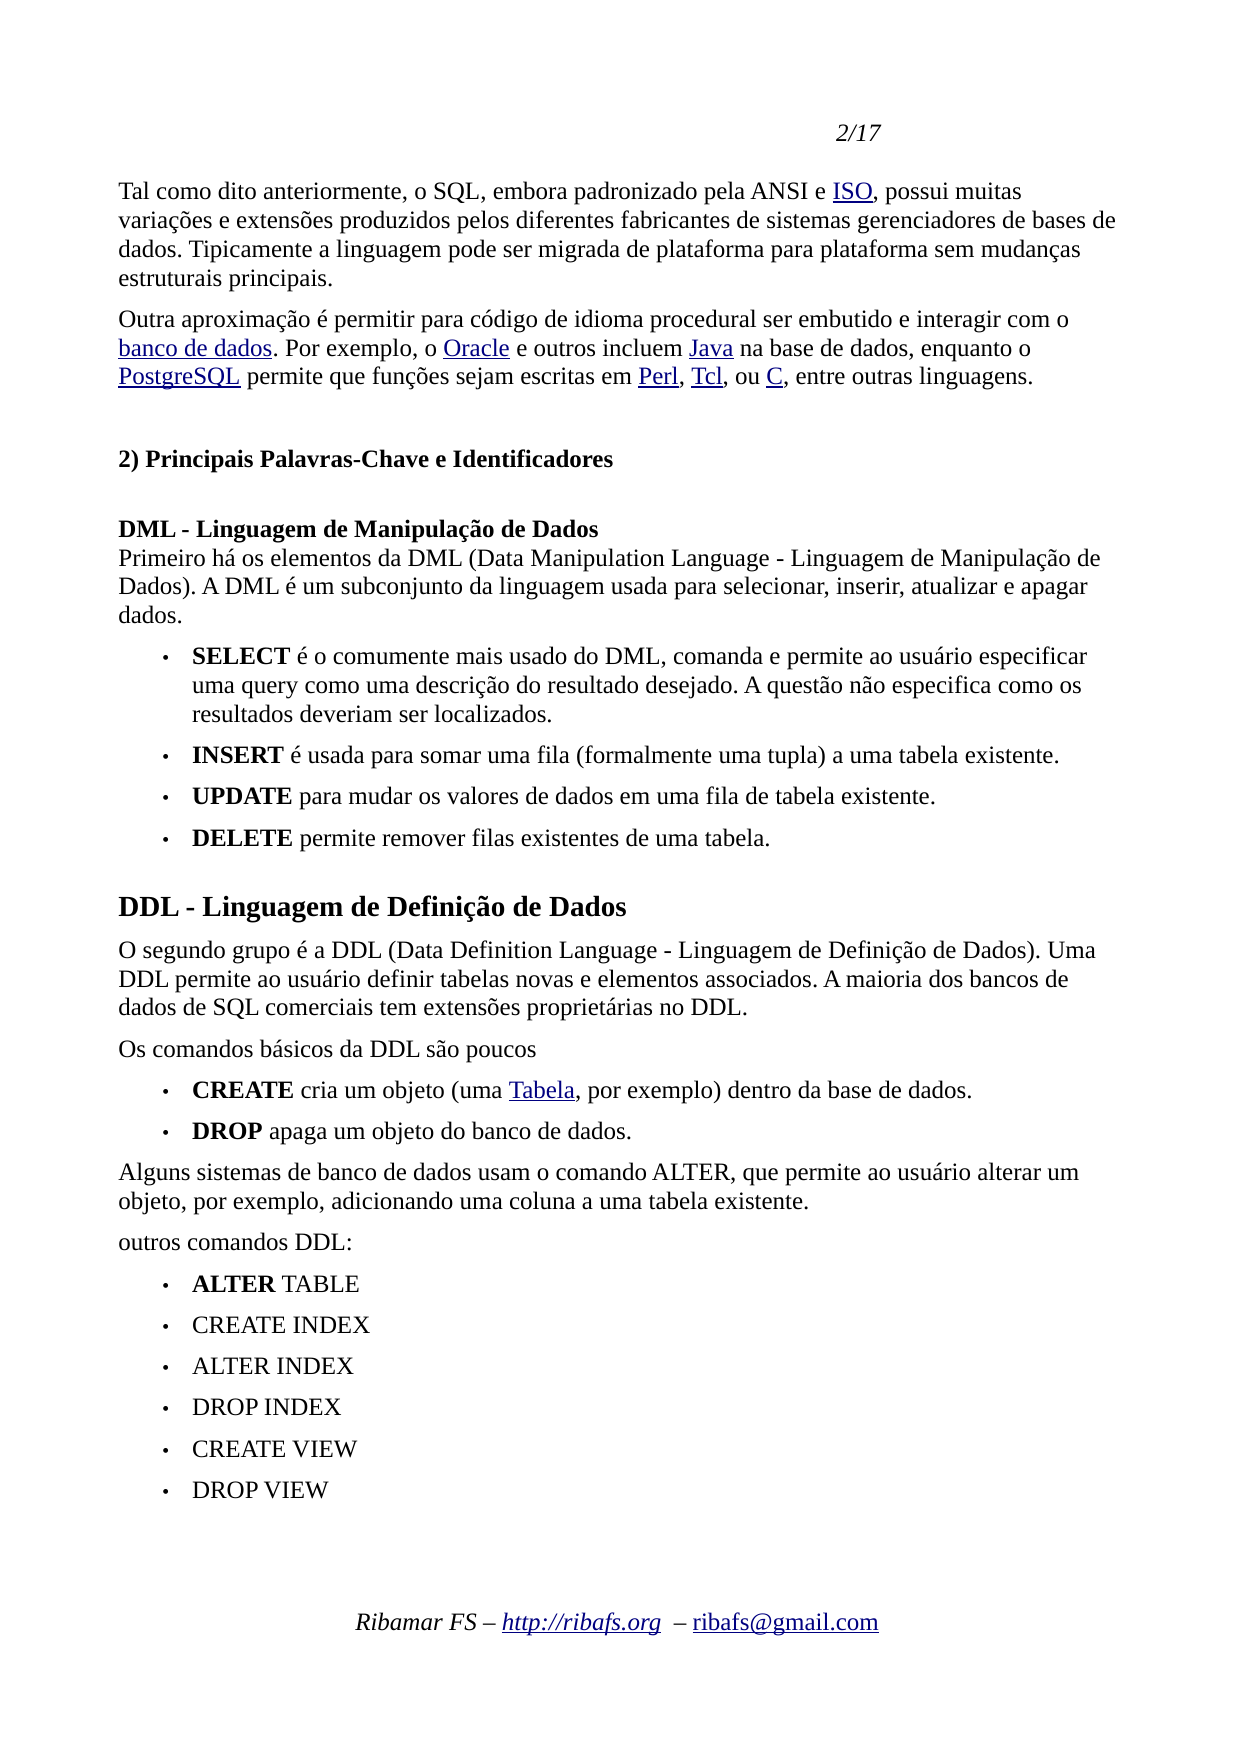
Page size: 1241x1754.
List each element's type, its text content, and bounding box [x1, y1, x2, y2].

text Primeiro há os elementos da DML (Data Manipulation Language - Linguagem de Manipulação de Dados). A DML é um subconjunto da linguagem usada para selecionar, inserir, atualizar e apagar dados. [118, 543, 1122, 629]
list UPDATE para mudar os valores de dados em uma fila de tabela existente. [162, 781, 1122, 810]
list DROP INDEX [162, 1392, 1122, 1421]
text outros comandos DDL: [118, 1227, 1122, 1256]
text Tal como dito anteriormente, o SQL, embora padronizado pela ANSI e ISO, possui muitas variações e extensões produzidos pelos diferentes fabricantes de sistemas gerenciadores de bases de dados. Tipicamente a linguagem pode ser migrada de plataforma para plataforma sem mudanças estruturais principais. [118, 176, 1122, 291]
list CREATE VIEW [162, 1434, 1122, 1462]
text O segundo grupo é a DDL (Data Definition Language - Linguagem de Definição de Dados). Uma DDL permite ao usuário definir tabelas novas e elementos associados. A maioria dos bancos de dados de SQL comerciais tem extensões proprietárias no DDL. [118, 935, 1122, 1021]
list SELECT é o comumente mais usado do DML, comanda e permite ao usuário especificar uma query como uma descrição do resultado desejado. A questão não especifica como os resultados deveriam ser localizados. [162, 641, 1122, 728]
list DROP apaga um objeto do banco de dados. [162, 1116, 1122, 1145]
text 2) Principais Palavras-Chave e Identificadores [118, 444, 1122, 473]
text DML - Linguagem de Manipulação de Dados [118, 514, 1122, 543]
list CREATE cria um objeto (uma Tabela, por exemplo) dentro da base de dados. [162, 1075, 1122, 1104]
list INSERT é usada para somar uma fila (formalmente uma tupla) a uma tabela existente. [162, 740, 1122, 769]
text Outra aproximação é permitir para código de idioma procedural ser embutido e interagir com o banco de dados. Por exemplo, o Oracle e outros incluem Java na base de dados, enquanto o PostgreSQL permite que funções sejam escritas em Perl, Tcl, ou C, entre outras linguagens. [118, 304, 1122, 390]
list CREATE INDEX [162, 1310, 1122, 1339]
list ALTER TABLE [162, 1269, 1122, 1297]
subtitle DDL - Linguagem de Definição de Dados [118, 889, 1122, 922]
list DROP VIEW [162, 1475, 1122, 1504]
text Os comandos básicos da DDL são poucos [118, 1034, 1122, 1062]
list ALTER INDEX [162, 1351, 1122, 1380]
text Alguns sistemas de banco de dados usam o comando ALTER, que permite ao usuário alterar um objeto, por exemplo, adicionando uma coluna a uma tabela existente. [118, 1157, 1122, 1215]
list DELETE permite remover filas existentes de uma tabela. [162, 823, 1122, 851]
